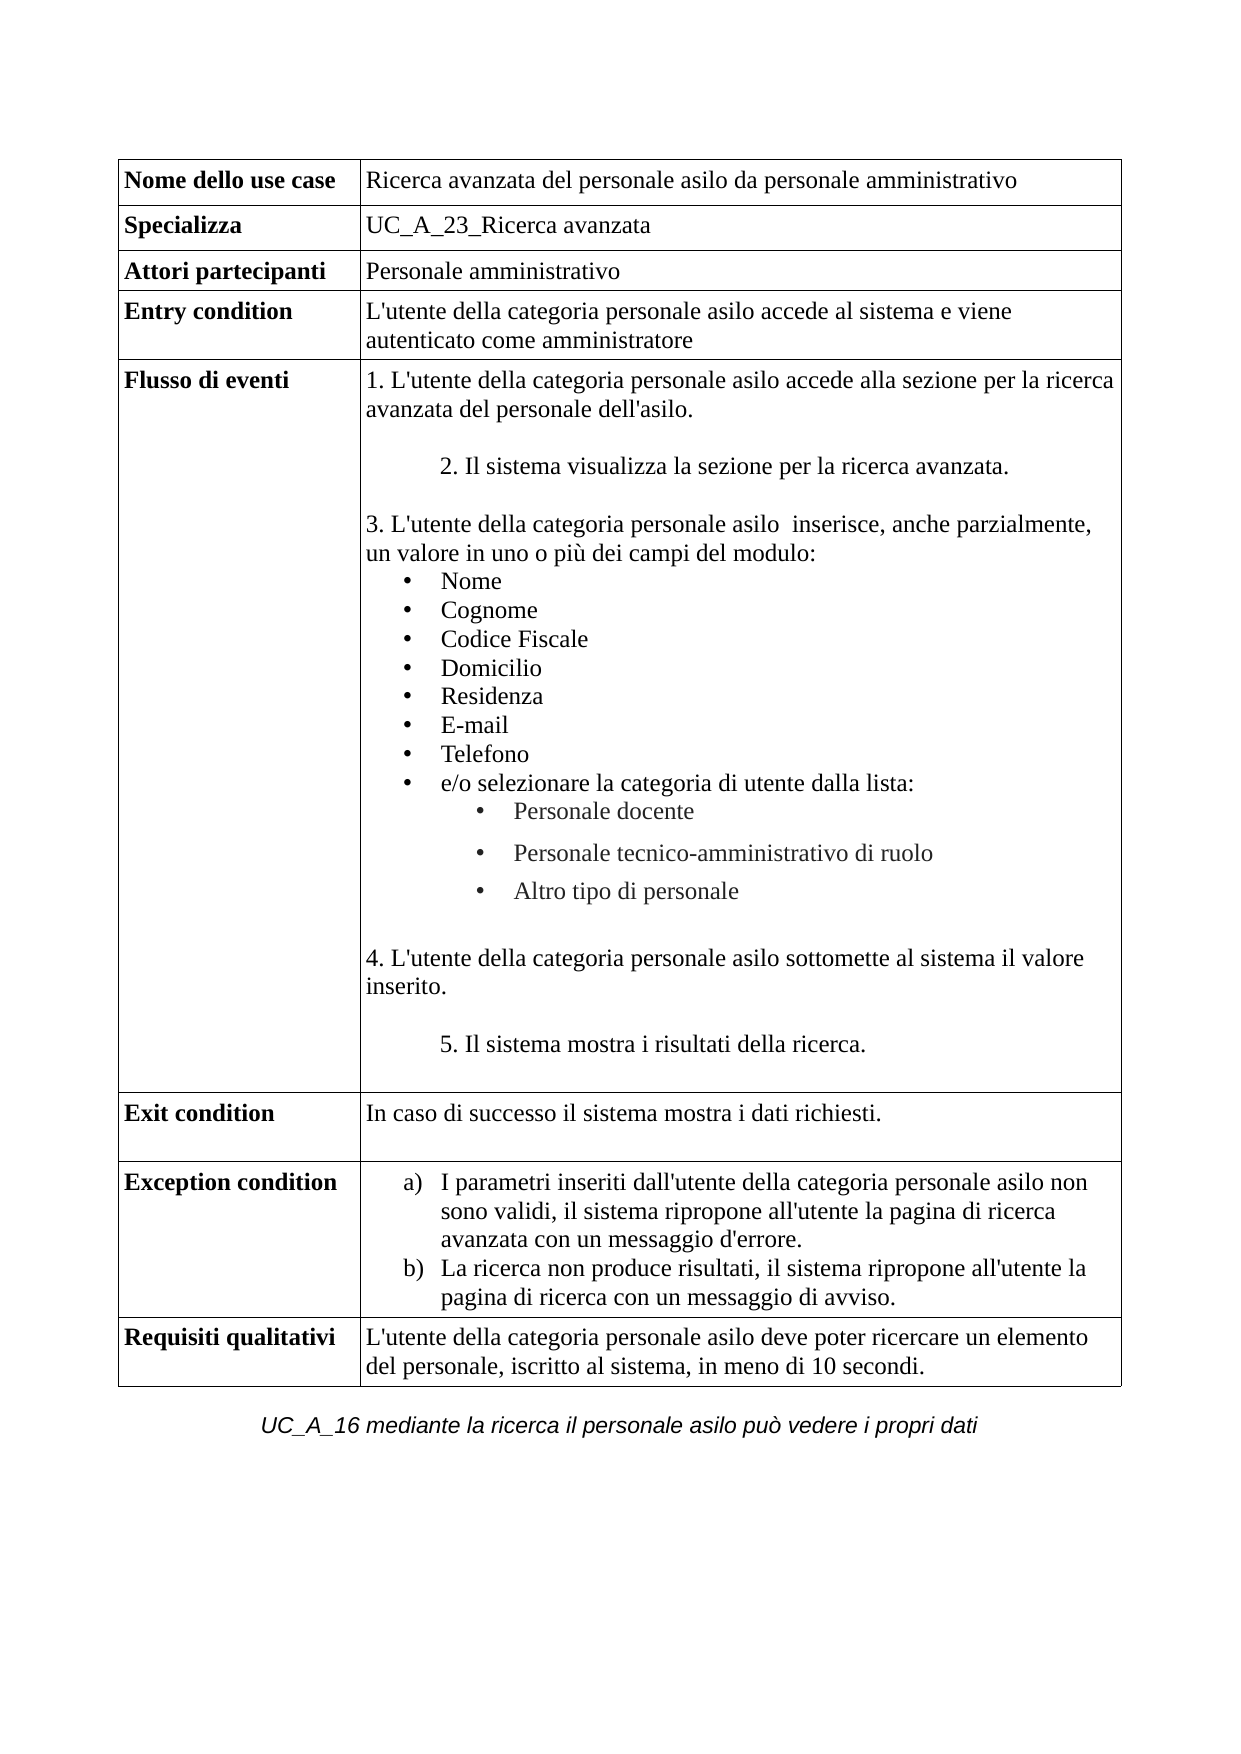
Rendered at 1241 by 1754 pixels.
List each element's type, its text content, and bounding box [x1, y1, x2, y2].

table_cell Exit condition [119, 1093, 360, 1161]
table_cell In caso di successo il sistema mostra i dati richiesti. [361, 1093, 1121, 1161]
table_cell L'utente della categoria personale asilo deve poter ricercare un elemento del personale, iscritto al sistema, in meno di 10 secondi. [361, 1318, 1121, 1386]
table_cell Flusso di eventi [119, 360, 360, 1092]
table_cell UC_A_23_Ricerca avanzata [361, 206, 1121, 250]
table_cell I parametri inseriti dall'utente della categoria personale asilo non sono validi, il sistema ripropone all'utente la pagina di ricerca avanzata con un messaggio d'errore. La ricerca non produce risultati, il sistema ripropone all'utente la pagina di ricerca con un messaggio di avviso. [361, 1162, 1121, 1317]
table_cell L'utente della categoria personale asilo accede al sistema e viene autenticato come amministratore [361, 291, 1121, 359]
text UC_A_16 mediante la ricerca il personale asilo può vedere i propri dati [118, 1412, 1122, 1438]
table_cell Entry condition [119, 291, 360, 359]
table_header Ricerca avanzata del personale asilo da personale amministrativo [361, 160, 1121, 205]
table_cell Personale amministrativo [361, 251, 1121, 290]
table_header Nome dello use case [119, 160, 360, 205]
table_cell Requisiti qualitativi [119, 1318, 360, 1386]
table_cell Attori partecipanti [119, 251, 360, 290]
table_cell Exception condition [119, 1162, 360, 1317]
table_cell Specializza [119, 206, 360, 250]
table_cell 1. L'utente della categoria personale asilo accede alla sezione per la ricerca avanzata del personale dell'asilo. 2. Il sistema visualizza la sezione per la ricerca avanzata. 3. L'utente della categoria personale asilo inserisce, anche parzialmente, un valore in uno o più dei campi del modulo: Nome Cognome Codice Fiscale Domicilio Residenza E-mail Telefono e/o selezionare la categoria di utente dalla lista: Personale docente Personale tecnico-amministrativo di ruolo Altro tipo di personale 4. L'utente della categoria personale asilo sottomette al sistema il valore inserito. 5. Il sistema mostra i risultati della ricerca. [361, 360, 1121, 1092]
